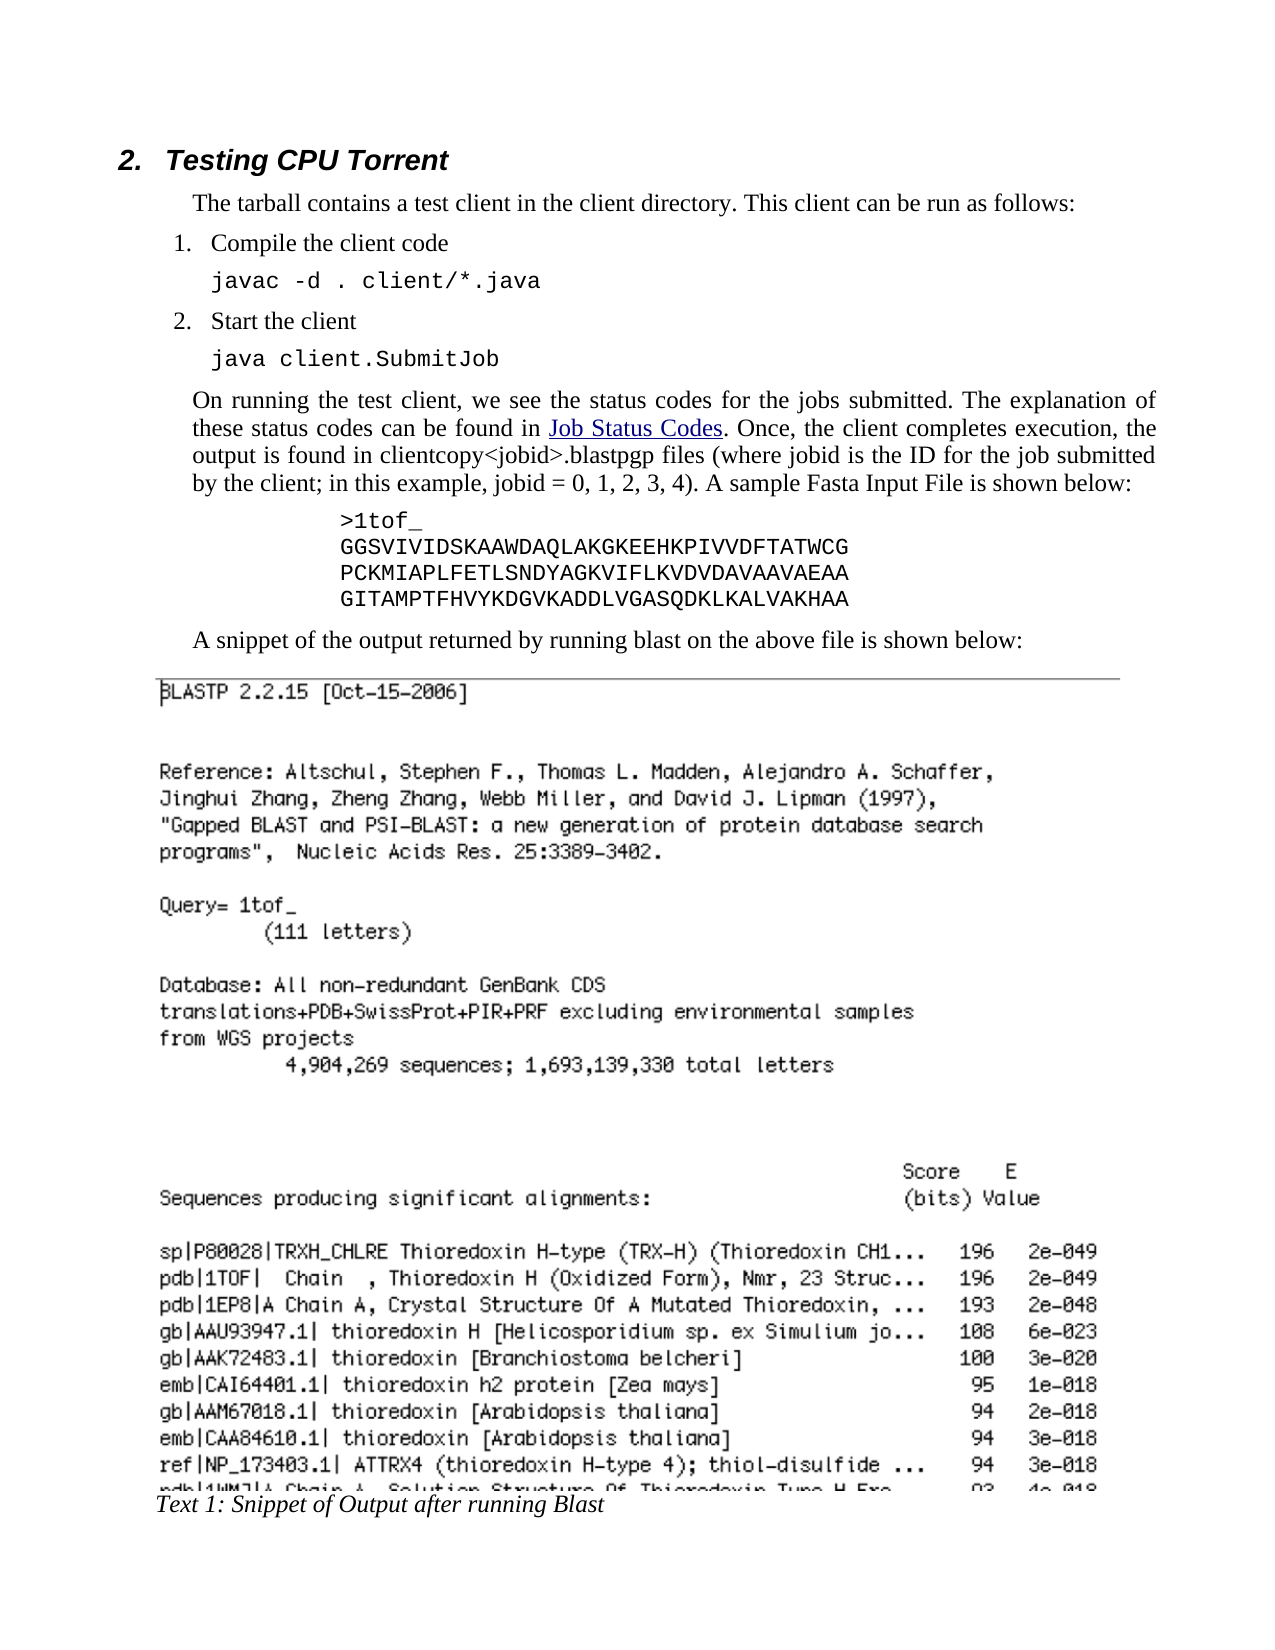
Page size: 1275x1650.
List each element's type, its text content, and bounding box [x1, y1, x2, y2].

list Compile the client code [192, 229, 1157, 257]
text On running the test client, we see the status codes for the jobs submitted. The explanation of these status codes can be found in Job Status Codes. Once, the client completes execution, the output is found in clientcopy<jobid>.blastpgp files (where jobid is the ID for the job submitted by the client; in this example, jobid = 0, 1, 2, 3, 4). A sample Fasta Input File is shown below: [192, 386, 1157, 497]
text The tarball contains a test client in the client directory. This client can be run as follows: [192, 189, 1157, 216]
subtitle Testing CPU Torrent [118, 143, 1157, 176]
text Text 1: Snippet of Output after running Blast [155, 1491, 1120, 1518]
text A snippet of the output returned by running blast on the above file is shown below: [192, 626, 1157, 653]
list javac -d . client/*.java [192, 269, 1157, 295]
picture [155, 678, 1121, 1491]
text >1tof_ GGSVIVIDSKAAWDAQLAKGKEEHKPIVVDFTATWCG PCKMIAPLFETLSNDYAGKVIFLKVDVDAVAAVAEAA GITAMPTFHVYKDGVKADDLVGASQDKLKALVAKHAA [340, 509, 1157, 613]
list java client.SubmitJob [192, 348, 1157, 374]
list Start the client [192, 307, 1157, 335]
